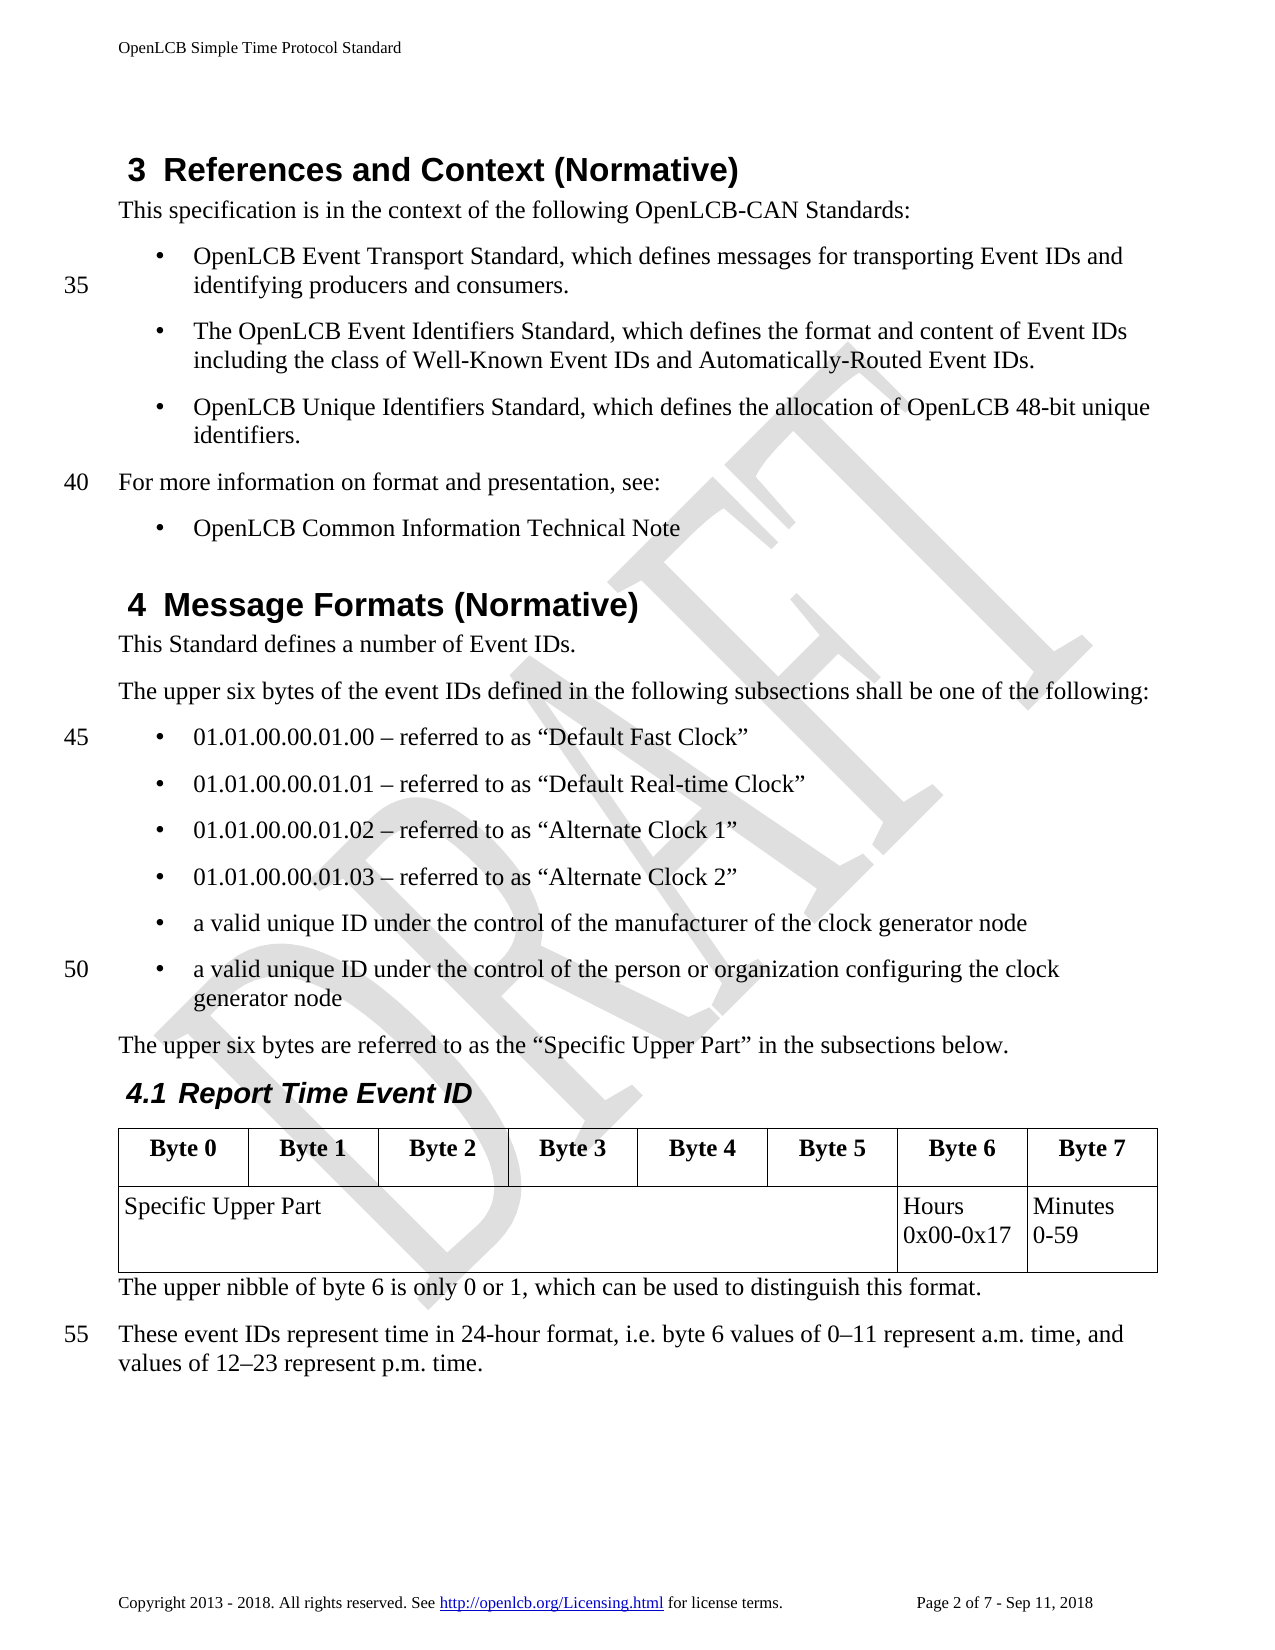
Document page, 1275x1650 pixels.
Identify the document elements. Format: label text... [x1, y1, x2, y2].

list a valid unique ID under the control of the person or organization configuring the clock generator node [722, 954, 1157, 1012]
text The upper six bytes of the event IDs defined in the following subsections shall be one of the following: [562, 676, 764, 704]
list 01.01.00.00.01.01 – referred to as “Default Real-time Clock” [699, 769, 857, 797]
text [871, 467, 1157, 496]
list a valid unique ID under the control of the manufacturer of the clock generator node [539, 908, 689, 937]
list 01.01.00.00.01.03 – referred to as “Alternate Clock 2” [368, 862, 497, 890]
list a valid unique ID under the control of the manufacturer of the clock generator node [156, 908, 400, 937]
table_header Byte 0 [119, 1129, 248, 1186]
list a valid unique ID under the control of the person or organization configuring the clock generator node [561, 954, 721, 1012]
list 01.01.00.00.01.02 – referred to as “Alternate Clock 1” [156, 815, 373, 844]
list 01.01.00.00.01.02 – referred to as “Alternate Clock 1” [465, 815, 625, 844]
list OpenLCB Common Information Technical Note [156, 513, 675, 542]
subtitle Report Time Event ID [272, 1076, 457, 1110]
list 01.01.00.00.01.02 – referred to as “Alternate Clock 1” [383, 828, 451, 844]
subtitle References and Context (Normative) [118, 150, 1157, 188]
list 01.01.00.00.01.01 – referred to as “Default Real-time Clock” [156, 769, 592, 797]
list OpenLCB Common Information Technical Note [750, 513, 903, 542]
text The upper six bytes are referred to as the “Specific Upper Part” in the subsections below. [118, 1030, 194, 1058]
table_cell [469, 1187, 897, 1272]
text [757, 467, 857, 496]
text The upper six bytes are referred to as the “Specific Upper Part” in the subsections below. [226, 1030, 411, 1058]
list 01.01.00.00.01.00 – referred to as “Default Fast Clock” [561, 722, 617, 751]
list 01.01.00.00.01.03 – referred to as “Alternate Clock 2” [156, 862, 325, 890]
table_header Byte 2 [379, 1129, 494, 1186]
table_header Byte 1 [325, 1129, 378, 1182]
text This specification is in the context of the following OpenLCB-CAN Standards: [118, 195, 1157, 223]
text The upper six bytes are referred to as the “Specific Upper Part” in the subsections below. [430, 1030, 521, 1058]
subtitle Message Formats (Normative) [118, 585, 683, 623]
table_header Byte 7 [1028, 1129, 1157, 1186]
list 01.01.00.00.01.00 – referred to as “Default Fast Clock” [630, 722, 811, 751]
text The upper six bytes are referred to as the “Specific Upper Part” in the subsections below. [666, 1030, 1157, 1058]
table_header Byte 4 [638, 1129, 767, 1186]
list 01.01.00.00.01.01 – referred to as “Default Real-time Clock” [593, 769, 684, 797]
table_cell Specific Upper Part [119, 1187, 425, 1272]
table_header Byte 5 [768, 1129, 897, 1186]
text [834, 629, 1019, 658]
table_cell Hours 0x00-0x17 [898, 1187, 1027, 1272]
table_header Byte 3 [509, 1129, 637, 1186]
text These event IDs represent time in 24-hour format, i.e. byte 6 values of 0–11 represent a.m. time, and values of 12–23 represent p.m. time. [118, 1319, 1157, 1376]
subtitle Report Time Event ID [472, 1076, 573, 1110]
subtitle [688, 585, 984, 623]
list a valid unique ID under the control of the manufacturer of the clock generator node [690, 908, 1157, 937]
subtitle Report Time Event ID [582, 1076, 1157, 1110]
list a valid unique ID under the control of the manufacturer of the clock generator node [414, 908, 515, 937]
list 01.01.00.00.01.01 – referred to as “Default Real-time Clock” [872, 769, 1157, 797]
text For more information on format and presentation, see: [118, 467, 754, 496]
list OpenLCB Common Information Technical Note [686, 513, 761, 542]
table_header Byte 6 [898, 1129, 1027, 1186]
list 01.01.00.00.01.02 – referred to as “Alternate Clock 1” [896, 815, 1157, 844]
list OpenLCB Unique Identifiers Standard, which defines the allocation of OpenLCB 48-bit unique identifiers. [156, 392, 796, 449]
table_header Byte 1 [249, 1129, 339, 1186]
list 01.01.00.00.01.03 – referred to as “Alternate Clock 2” [850, 862, 1157, 890]
list 01.01.00.00.01.03 – referred to as “Alternate Clock 2” [514, 862, 656, 890]
list OpenLCB Unique Identifiers Standard, which defines the allocation of OpenLCB 48-bit unique identifiers. [815, 392, 1157, 449]
list 01.01.00.00.01.02 – referred to as “Alternate Clock 1” [625, 815, 694, 844]
list 01.01.00.00.01.02 – referred to as “Alternate Clock 1” [767, 815, 882, 844]
list The OpenLCB Event Identifiers Standard, which defines the format and content of Event IDs including the class of Well-Known Event IDs and Automatically-Routed Event IDs. [156, 316, 1157, 374]
list 01.01.00.00.01.00 – referred to as “Default Fast Clock” [156, 722, 561, 751]
table_cell Minutes 0-59 [1028, 1187, 1157, 1272]
text The upper six bytes of the event IDs defined in the following subsections shall be one of the following: [1036, 676, 1157, 704]
list OpenLCB Common Information Technical Note [917, 513, 1157, 542]
list OpenLCB Event Transport Standard, which defines messages for transporting Event IDs and identifying producers and consumers. [156, 241, 1157, 299]
table_cell [383, 1187, 494, 1251]
text [1033, 629, 1157, 658]
subtitle [989, 585, 1157, 623]
text The upper six bytes of the event IDs defined in the following subsections shall be one of the following: [798, 676, 1030, 704]
text The upper six bytes are referred to as the “Specific Upper Part” in the subsections below. [536, 1030, 664, 1058]
text The upper nibble of byte 6 is only 0 or 1, which can be used to distinguish this format. [439, 1273, 1157, 1301]
text [732, 629, 818, 658]
list a valid unique ID under the control of the person or organization configuring the clock generator node [215, 977, 359, 1012]
subtitle Report Time Event ID [118, 1076, 263, 1110]
text The upper nibble of byte 6 is only 0 or 1, which can be used to distinguish this format. [118, 1273, 429, 1301]
text This Standard defines a number of Event IDs. [118, 629, 718, 658]
list a valid unique ID under the control of the person or organization configuring the clock generator node [502, 973, 605, 1012]
list a valid unique ID under the control of the person or organization configuring the clock generator node [156, 954, 238, 1012]
list 01.01.00.00.01.03 – referred to as “Alternate Clock 2” [673, 862, 816, 890]
list a valid unique ID under the control of the person or organization configuring the clock generator node [329, 954, 475, 1012]
text The upper six bytes of the event IDs defined in the following subsections shall be one of the following: [118, 676, 528, 704]
list 01.01.00.00.01.00 – referred to as “Default Fast Clock” [825, 722, 1157, 751]
